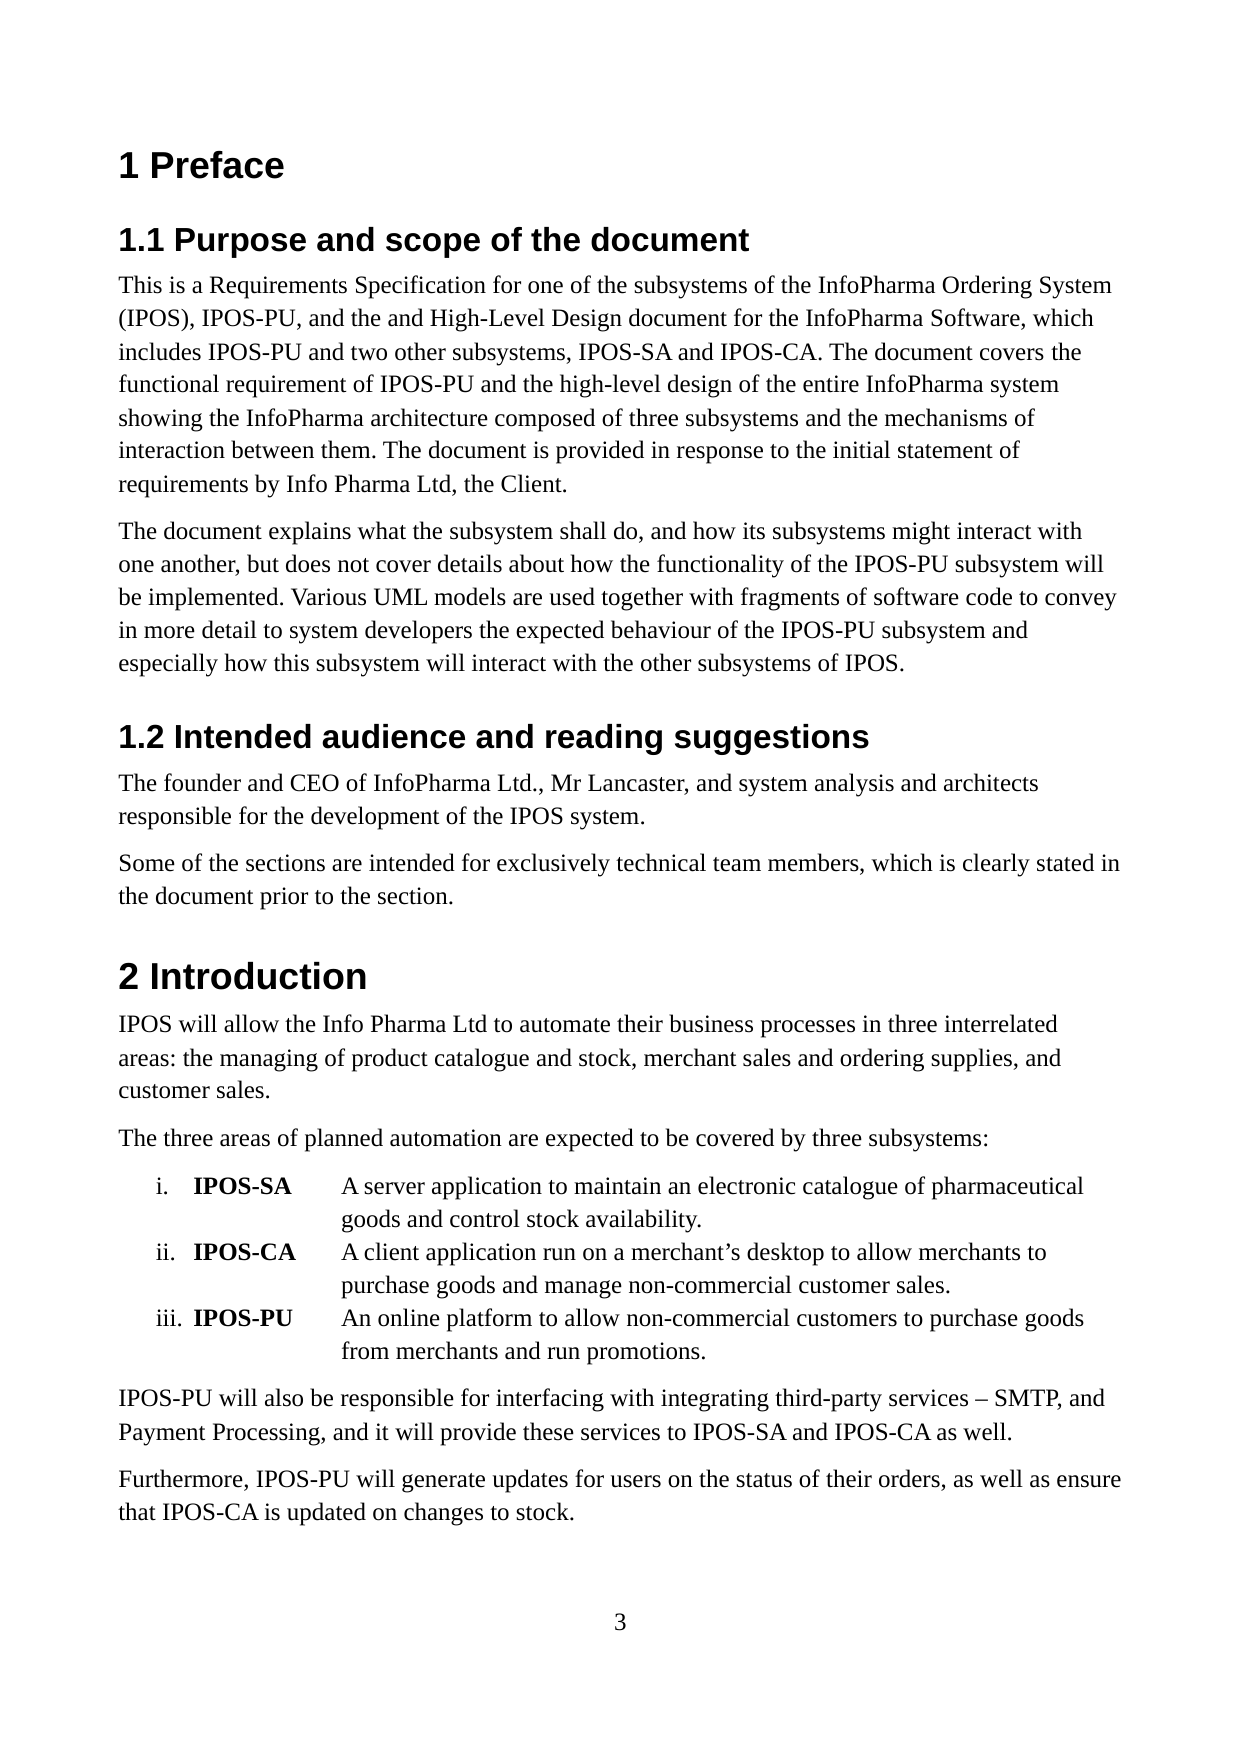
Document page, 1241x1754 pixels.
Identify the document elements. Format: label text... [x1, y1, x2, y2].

subtitle Intended audience and reading suggestions [118, 717, 1122, 755]
list IPOS-PU An online platform to allow non-commercial customers to purchase goods from merchants and run promotions. [156, 1303, 1122, 1365]
text The founder and CEO of InfoPharma Ltd., Mr Lancaster, and system analysis and architects responsible for the development of the IPOS system. [118, 768, 1122, 829]
text IPOS-PU will also be responsible for interfacing with integrating third-party services – SMTP, and Payment Processing, and it will provide these services to IPOS-SA and IPOS-CA as well. [118, 1383, 1122, 1445]
text Furthermore, IPOS-PU will generate updates for users on the status of their orders, as well as ensure that IPOS-CA is updated on changes to stock. [118, 1464, 1122, 1526]
list IPOS-CA A client application run on a merchant’s desktop to allow merchants to purchase goods and manage non-commercial customer sales. [156, 1237, 1122, 1299]
subtitle Preface [118, 143, 1122, 186]
text Some of the sections are intended for exclusively technical team members, which is clearly stated in the document prior to the section. [118, 848, 1122, 910]
list IPOS-SA A server application to maintain an electronic catalogue of pharmaceutical goods and control stock availability. [156, 1171, 1122, 1233]
subtitle Introduction [118, 954, 1122, 997]
text IPOS will allow the Info Pharma Ltd to automate their business processes in three interrelated areas: the managing of product catalogue and stock, merchant sales and ordering supplies, and customer sales. [118, 1009, 1122, 1104]
text The document explains what the subsystem shall do, and how its subsystems might interact with one another, but does not cover details about how the functionality of the IPOS-PU subsystem will be implemented. Various UML models are used together with fragments of software code to convey in more detail to system developers the expected behaviour of the IPOS-PU subsystem and especially how this subsystem will interact with the other subsystems of IPOS. [118, 516, 1122, 677]
text The three areas of planned automation are expected to be covered by three subsystems: [118, 1123, 1122, 1152]
subtitle Purpose and scope of the document [118, 219, 1122, 258]
text This is a Requirements Specification for one of the subsystems of the InfoPharma Ordering System (IPOS), IPOS-PU, and the and High-Level Design document for the InfoPharma Software, which includes IPOS-PU and two other subsystems, IPOS-SA and IPOS-CA. The document covers the functional requirement of IPOS-PU and the high-level design of the entire InfoPharma system showing the InfoPharma architecture composed of three subsystems and the mechanisms of interaction between them. The document is provided in response to the initial statement of requirements by Info Pharma Ltd, the Client. [118, 271, 1122, 497]
